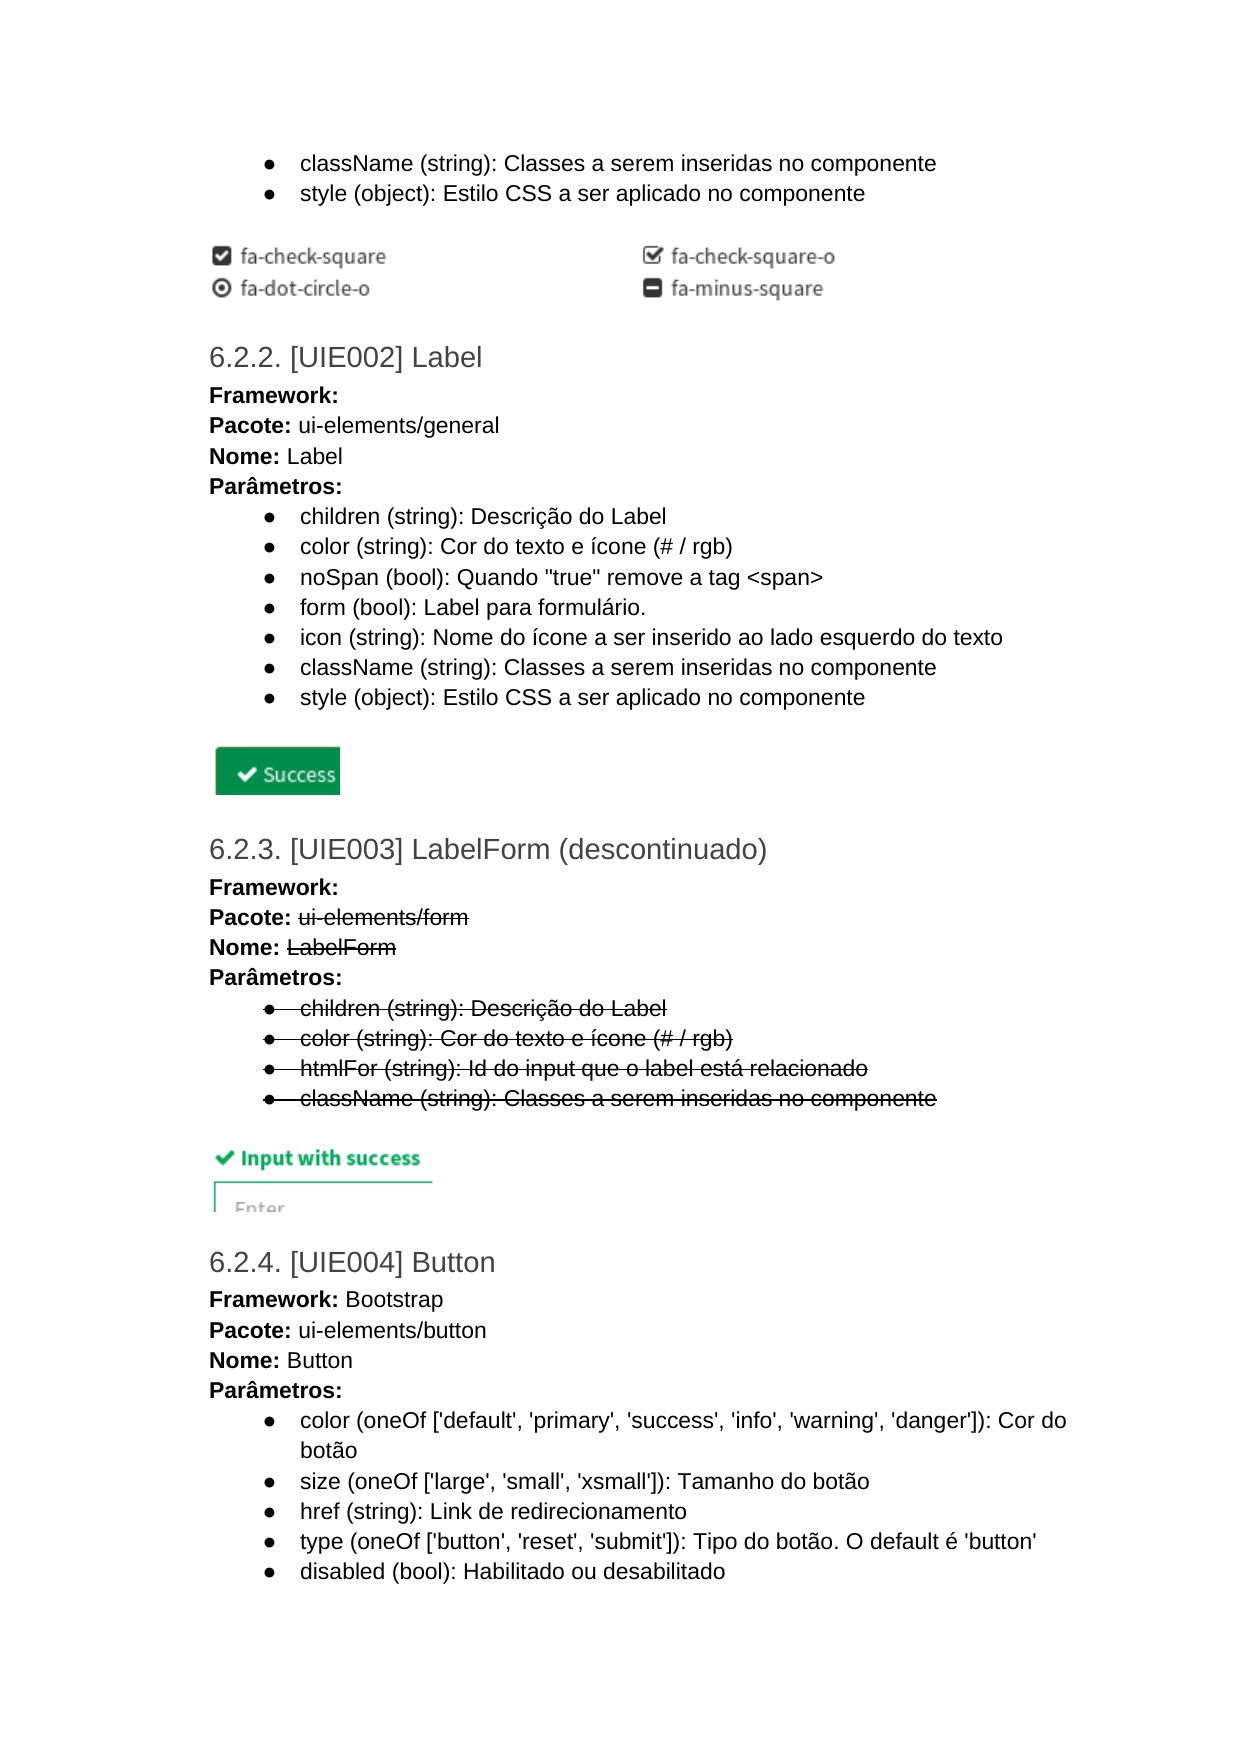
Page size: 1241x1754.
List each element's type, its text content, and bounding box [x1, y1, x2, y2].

text Framework: [209, 382, 1090, 408]
subtitle 6.2.3. [UIE003] LabelForm (descontinuado) [209, 832, 1090, 865]
text Pacote: ui-elements/button [209, 1317, 1090, 1343]
list style (object): Estilo CSS a ser aplicado no componente [262, 180, 1090, 207]
text Framework: [209, 874, 1090, 900]
list type (oneOf ['button', 'reset', 'submit']): Tipo do botão. O default é 'button' [262, 1528, 1090, 1554]
list icon (string): Nome do ícone a ser inserido ao lado esquerdo do texto [262, 624, 1090, 650]
list form (bool): Label para formulário. [262, 594, 1090, 620]
list className (string): Classes a serem inseridas no componente [262, 1085, 1090, 1112]
list style (object): Estilo CSS a ser aplicado no componente [262, 684, 1090, 711]
list className (string): Classes a serem inseridas no componente [262, 150, 1090, 176]
list children (string): Descrição do Label [262, 994, 1090, 1021]
text Framework: Bootstrap [209, 1286, 1090, 1313]
picture [208, 744, 341, 795]
subtitle 6.2.4. [UIE004] Button [209, 1244, 1090, 1278]
list children (string): Descrição do Label [262, 503, 1090, 529]
picture [208, 1148, 433, 1212]
list href (string): Link de redirecionamento [262, 1498, 1090, 1524]
text Parâmetros: [209, 473, 1090, 499]
text Parâmetros: [209, 964, 1090, 991]
text Pacote: ui-elements/general [209, 412, 1090, 439]
picture [208, 240, 844, 304]
list color (string): Cor do texto e ícone (# / rgb) [262, 533, 1090, 559]
list color (oneOf ['default', 'primary', 'success', 'info', 'warning', 'danger']): Cor do botão [262, 1407, 1090, 1464]
text Parâmetros: [209, 1377, 1090, 1403]
text Nome: Label [209, 443, 1090, 469]
text Pacote: ui-elements/form [209, 904, 1090, 930]
list noSpan (bool): Quando "true" remove a tag <span> [262, 563, 1090, 590]
list disabled (bool): Habilitado ou desabilitado [262, 1558, 1090, 1585]
list size (oneOf ['large', 'small', 'xsmall']): Tamanho do botão [262, 1468, 1090, 1494]
list htmlFor (string): Id do input que o label está relacionado [262, 1055, 1090, 1081]
text Nome: Button [209, 1347, 1090, 1373]
subtitle 6.2.2. [UIE002] Label [209, 340, 1090, 374]
list color (string): Cor do texto e ícone (# / rgb) [262, 1025, 1090, 1051]
list className (string): Classes a serem inseridas no componente [262, 654, 1090, 680]
text Nome: LabelForm [209, 934, 1090, 961]
